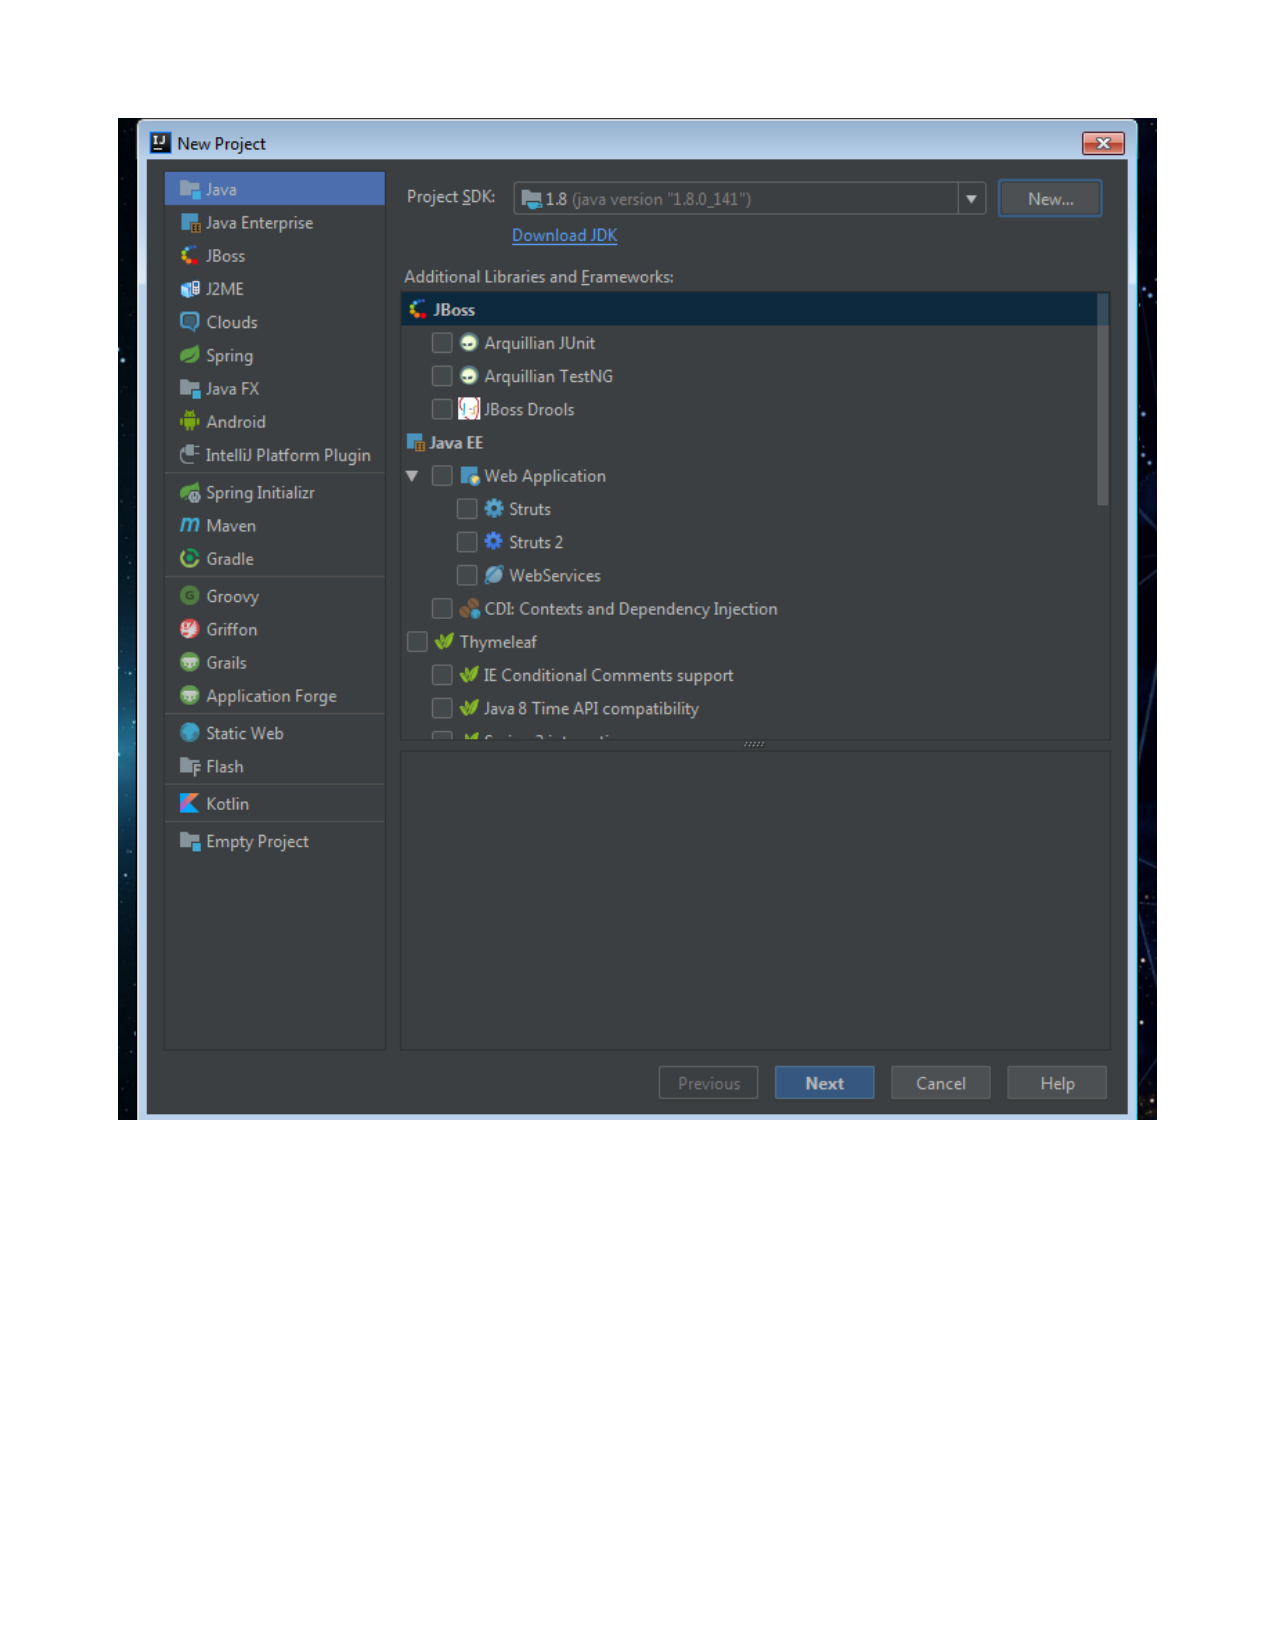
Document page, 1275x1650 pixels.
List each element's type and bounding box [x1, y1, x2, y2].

picture [118, 118, 1157, 1120]
